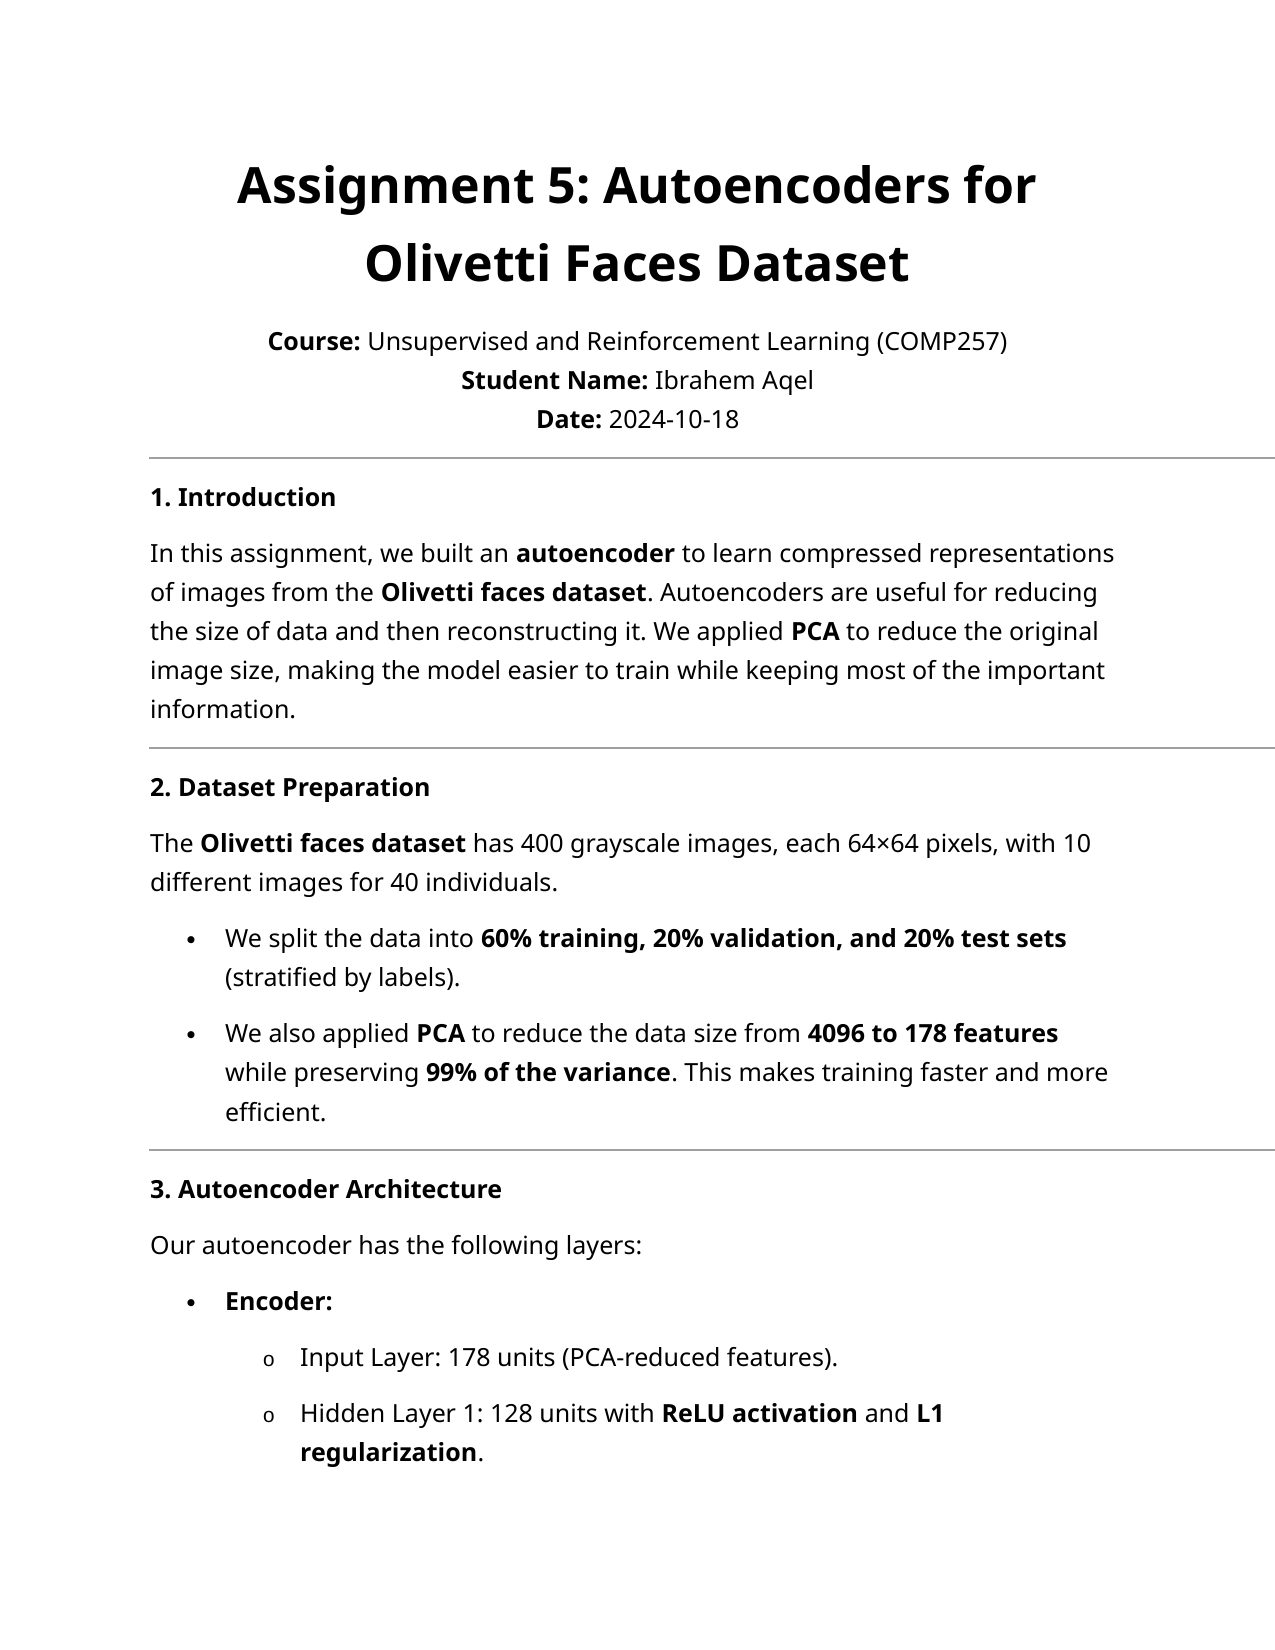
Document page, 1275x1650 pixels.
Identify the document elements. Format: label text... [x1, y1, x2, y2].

list We split the data into 60% training, 20% validation, and 20% test sets (stratified by labels). [187, 921, 1125, 994]
list Input Layer: 178 units (PCA-reduced features). [262, 1339, 1125, 1374]
text The Olivetti faces dataset has 400 grayscale images, each 64×64 pixels, with 10 different images for 40 individuals. [150, 826, 1125, 899]
text 2. Dataset Preparation [150, 770, 1125, 804]
text Course: Unsupervised and Reinforcement Learning (COMP257) Student Name: Ibrahem Aqel Date: 2024-10-18 [150, 323, 1125, 436]
list Hidden Layer 1: 128 units with ReLU activation and L1 regularization. [262, 1395, 1125, 1469]
text Our autoencoder has the following layers: [150, 1228, 1125, 1262]
list Encoder: [187, 1284, 1125, 1318]
list We also applied PCA to reduce the data size from 4096 to 178 features while preserving 99% of the variance. This makes training faster and more efficient. [187, 1016, 1125, 1128]
text 3. Autoencoder Architecture [150, 1172, 1125, 1206]
text Assignment 5: Autoencoders for Olivetti Faces Dataset [150, 150, 1125, 296]
text 1. Introduction [150, 479, 1125, 514]
text In this assignment, we built an autoencoder to learn compressed representations of images from the Olivetti faces dataset. Autoencoders are useful for reducing the size of data and then reconstructing it. We applied PCA to reduce the original image size, making the model easier to train while keeping most of the important information. [150, 535, 1125, 726]
